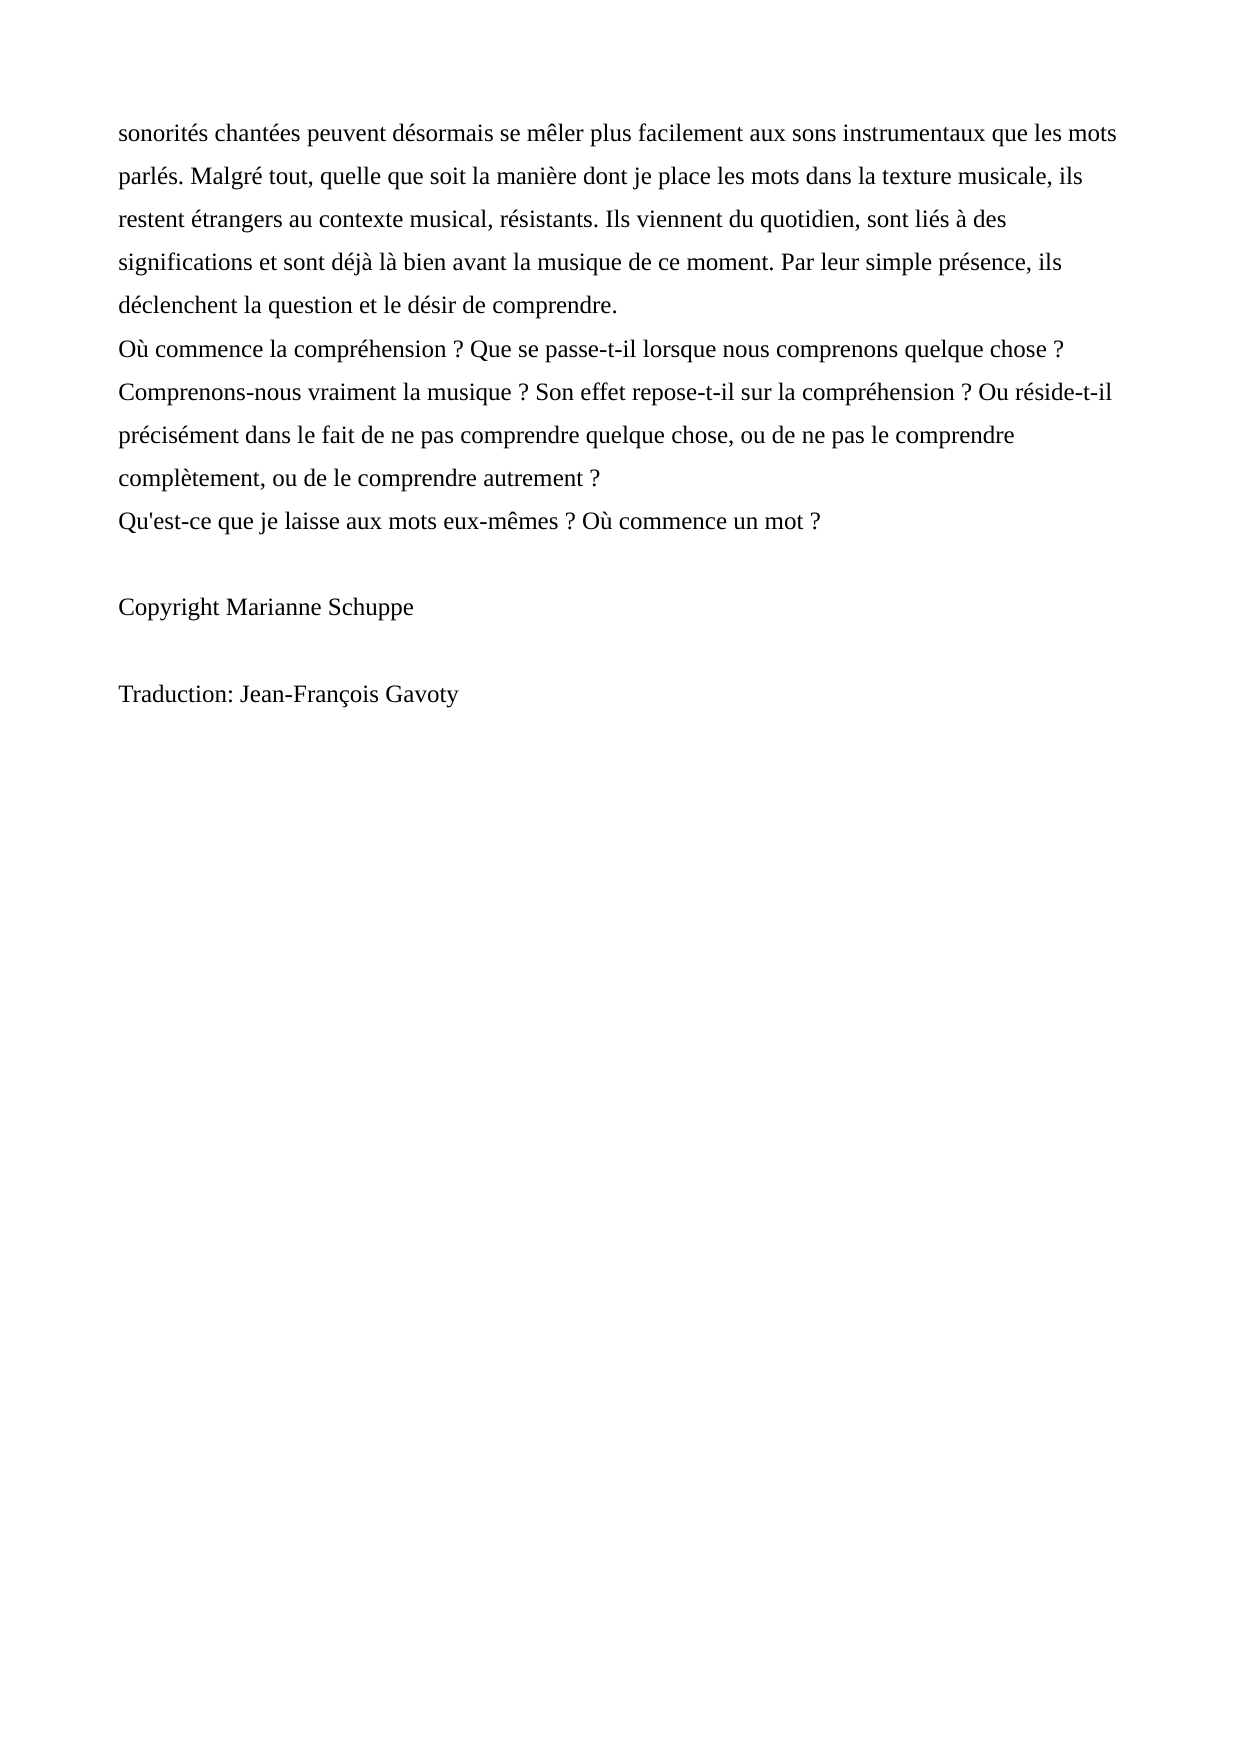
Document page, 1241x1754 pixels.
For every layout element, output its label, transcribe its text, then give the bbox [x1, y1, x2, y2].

text sonorités chantées peuvent désormais se mêler plus facilement aux sons instrumentaux que les mots parlés. Malgré tout, quelle que soit la manière dont je place les mots dans la texture musicale, ils restent étrangers au contexte musical, résistants. Ils viennent du quotidien, sont liés à des significations et sont déjà là bien avant la musique de ce moment. Par leur simple présence, ils déclenchent la question et le désir de comprendre. [118, 118, 1122, 319]
text Où commence la compréhension ? Que se passe-t-il lorsque nous comprenons quelque chose ? Comprenons-nous vraiment la musique ? Son effet repose-t-il sur la compréhension ? Ou réside-t-il précisément dans le fait de ne pas comprendre quelque chose, ou de ne pas le comprendre complètement, ou de le comprendre autrement ? [118, 334, 1122, 492]
text Traduction: Jean-François Gavoty [118, 679, 1122, 707]
text Copyright Marianne Schuppe [118, 592, 1122, 621]
text Qu'est-ce que je laisse aux mots eux-mêmes ? Où commence un mot ? [118, 506, 1122, 535]
